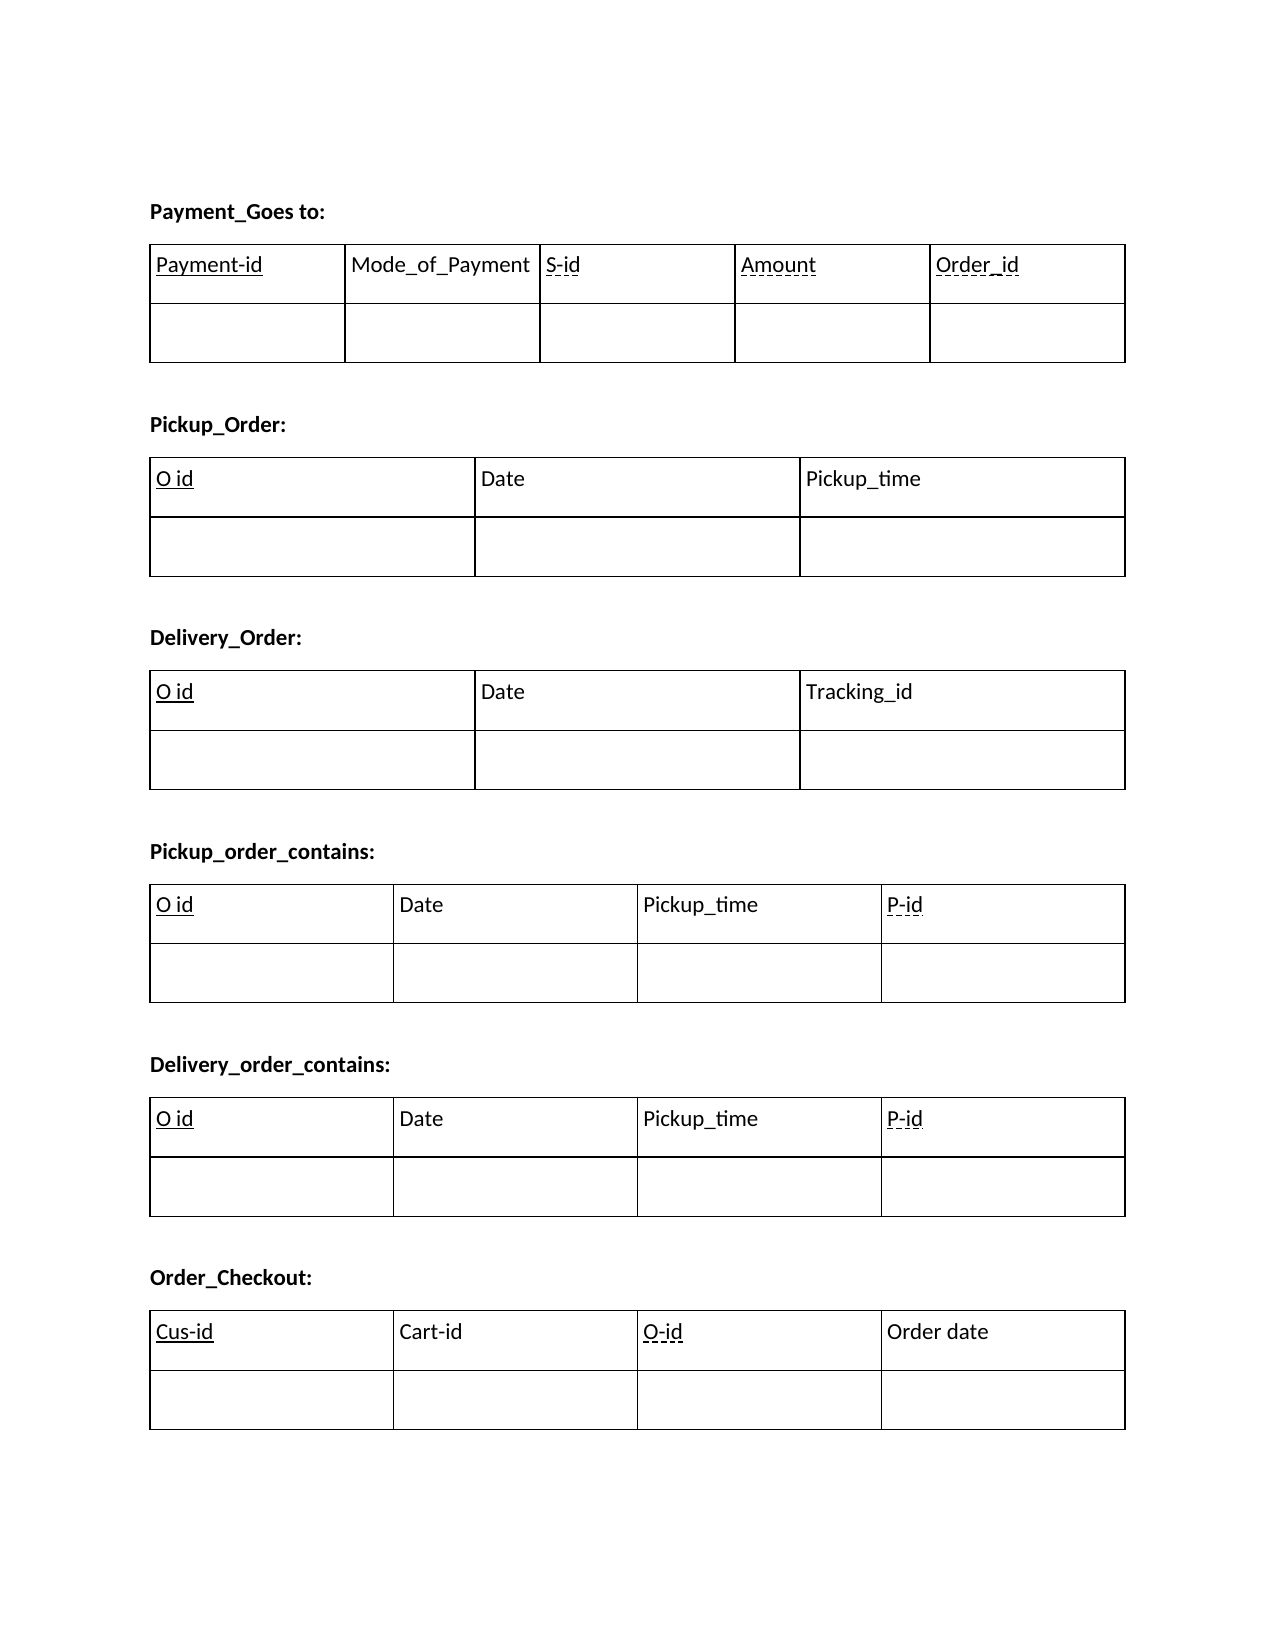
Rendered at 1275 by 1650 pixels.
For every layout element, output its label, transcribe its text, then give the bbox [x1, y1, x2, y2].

table_cell [882, 1158, 1124, 1216]
table_cell [541, 304, 734, 362]
table_cell [476, 518, 799, 576]
table_cell [394, 1158, 637, 1216]
table_header O id [151, 671, 474, 730]
text Delivery_order_contains: [150, 1050, 1125, 1078]
table_header S-id [541, 245, 734, 303]
table_cell [151, 518, 474, 576]
table_cell [638, 1158, 881, 1216]
table_header Date [394, 885, 637, 943]
table_cell [346, 304, 539, 362]
table_header Pickup_time [638, 885, 881, 943]
table_header Date [476, 671, 799, 730]
text Order_Checkout: [150, 1263, 1125, 1292]
text Pickup_order_contains: [150, 837, 1125, 865]
table_cell [151, 1371, 393, 1429]
table_header P-id [882, 1098, 1124, 1156]
table_cell [801, 731, 1124, 789]
table_cell [736, 304, 929, 362]
table_header P-id [882, 885, 1124, 943]
table_header O id [151, 458, 474, 516]
table_header Tracking_id [801, 671, 1124, 730]
table_cell [151, 731, 474, 789]
table_header Date [476, 458, 799, 516]
table_cell [394, 944, 637, 1002]
table_cell [638, 1371, 881, 1429]
table_cell [476, 731, 799, 789]
text Pickup_Order: [150, 410, 1125, 438]
table_header Order date [882, 1311, 1124, 1370]
text Payment_Goes to: [150, 197, 1125, 225]
text Delivery_Order: [150, 623, 1125, 652]
table_cell [394, 1371, 637, 1429]
table_header Mode_of_Payment [346, 245, 539, 303]
table_cell [638, 944, 881, 1002]
table_header Cart-id [394, 1311, 637, 1370]
table_cell [801, 518, 1124, 576]
table_cell [931, 304, 1124, 362]
table_header Pickup_time [638, 1098, 881, 1156]
table_header Order_id [931, 245, 1124, 303]
table_header Date [394, 1098, 637, 1156]
table_header O-id [638, 1311, 881, 1370]
table_header Amount [736, 245, 929, 303]
table_header O id [151, 1098, 393, 1156]
table_cell [151, 1158, 393, 1216]
table_cell [151, 304, 344, 362]
table_cell [882, 1371, 1124, 1429]
table_header Pickup_time [801, 458, 1124, 516]
table_header Cus-id [151, 1311, 393, 1370]
table_cell [882, 944, 1124, 1002]
table_cell [151, 944, 393, 1002]
table_header Payment-id [151, 245, 344, 303]
table_header O id [151, 885, 393, 943]
